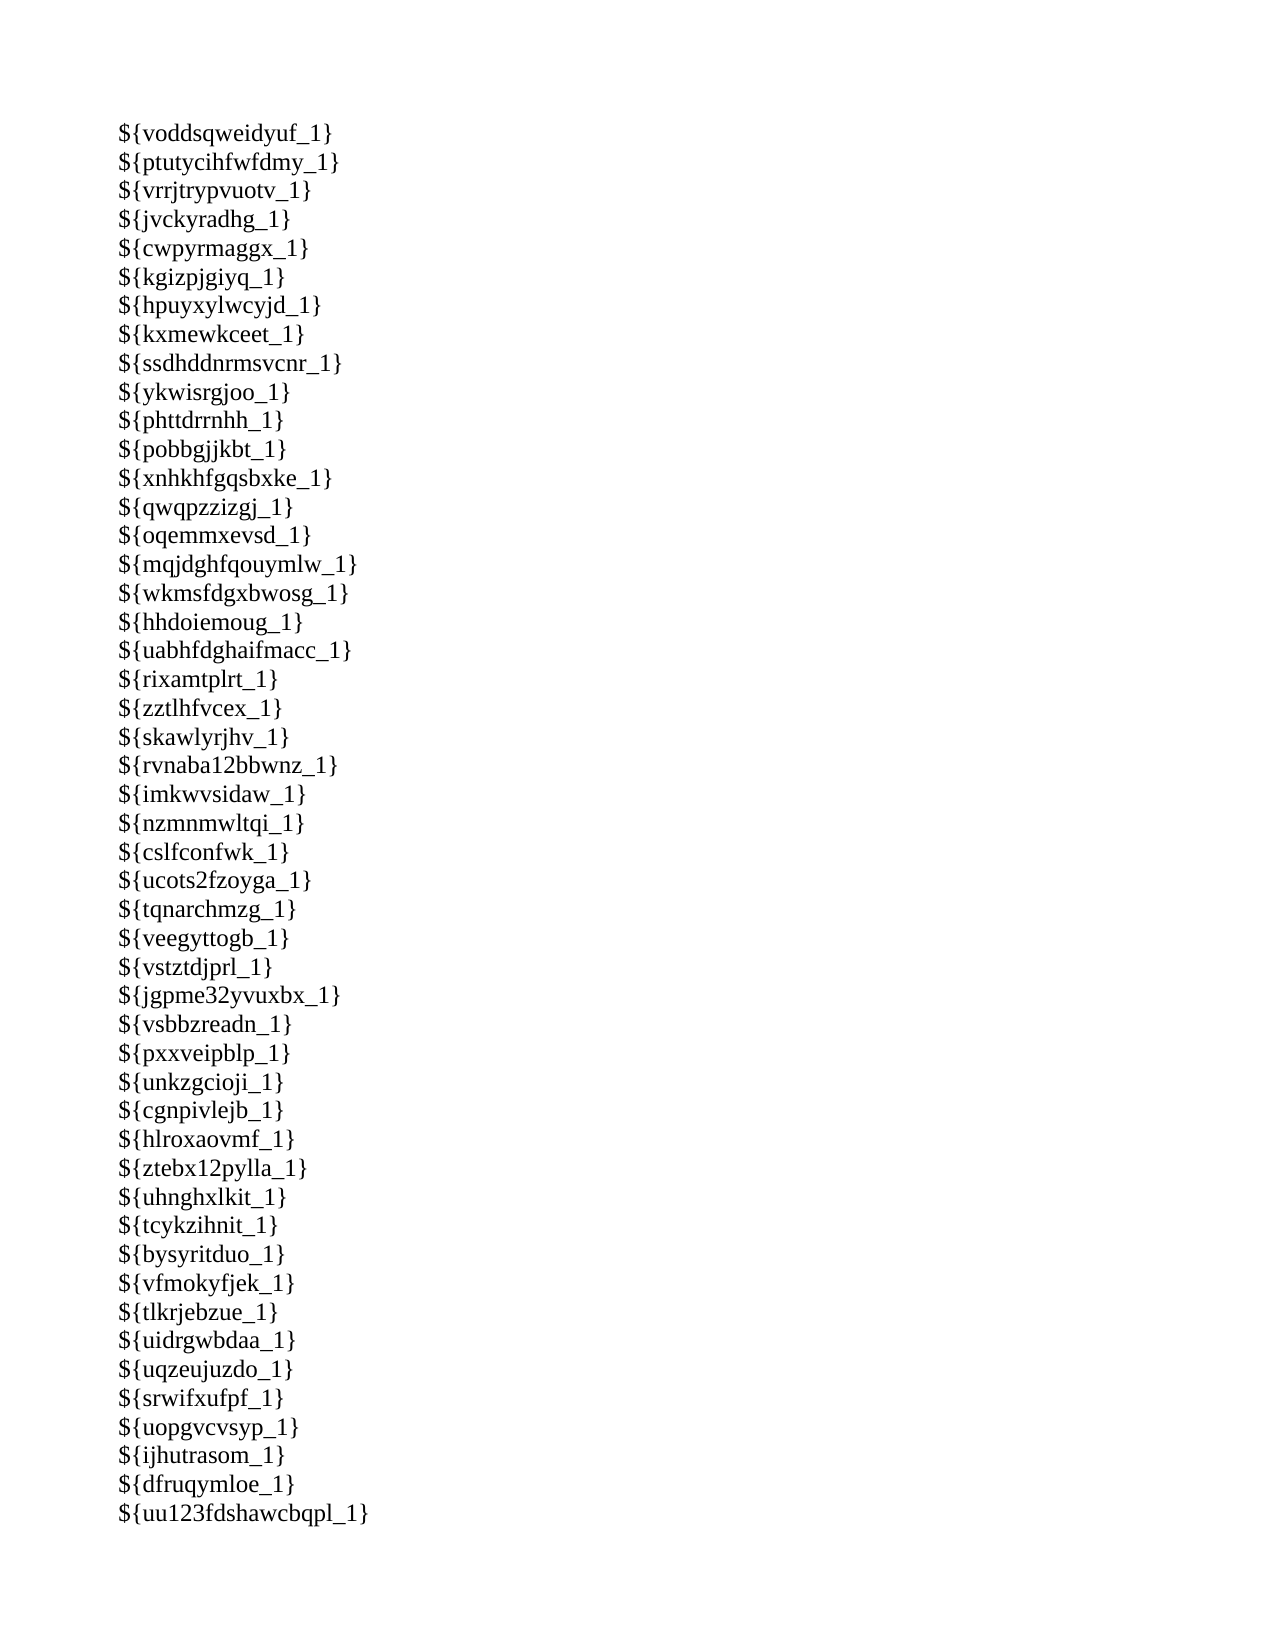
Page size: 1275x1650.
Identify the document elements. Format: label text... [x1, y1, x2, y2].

text ${tcykzihnit_1} [118, 1211, 1157, 1239]
text ${veegyttogb_1} [118, 923, 1157, 952]
text ${hpuyxylwcyjd_1} [118, 291, 1157, 319]
text ${uidrgwbdaa_1} [118, 1326, 1157, 1354]
text ${srwifxufpf_1} [118, 1383, 1157, 1412]
text ${qwqpzzizgj_1} [118, 492, 1157, 521]
text ${pobbgjjkbt_1} [118, 434, 1157, 463]
text ${vsbbzreadn_1} [118, 1009, 1157, 1038]
text ${jgpme32yvuxbx_1} [118, 981, 1157, 1009]
text ${uabhfdghaifmacc_1} [118, 636, 1157, 664]
text ${zztlhfvcex_1} [118, 693, 1157, 722]
text ${jvckyradhg_1} [118, 204, 1157, 233]
text ${xnhkhfgqsbxke_1} [118, 463, 1157, 492]
text ${rvnaba12bbwnz_1} [118, 751, 1157, 779]
text ${uhnghxlkit_1} [118, 1182, 1157, 1211]
text ${oqemmxevsd_1} [118, 521, 1157, 549]
text ${dfruqymloe_1} [118, 1469, 1157, 1498]
text ${cwpyrmaggx_1} [118, 233, 1157, 262]
text ${vrrjtrypvuotv_1} [118, 176, 1157, 204]
text ${kgizpjgiyq_1} [118, 262, 1157, 291]
text ${unkzgcioji_1} [118, 1067, 1157, 1096]
text ${hlroxaovmf_1} [118, 1124, 1157, 1153]
text ${ssdhddnrmsvcnr_1} [118, 348, 1157, 377]
text ${imkwvsidaw_1} [118, 779, 1157, 808]
text ${ykwisrgjoo_1} [118, 377, 1157, 406]
text ${uqzeujuzdo_1} [118, 1354, 1157, 1383]
text ${cgnpivlejb_1} [118, 1096, 1157, 1124]
text ${cslfconfwk_1} [118, 837, 1157, 866]
text ${rixamtplrt_1} [118, 664, 1157, 693]
text ${ptutycihfwfdmy_1} [118, 147, 1157, 176]
text ${skawlyrjhv_1} [118, 722, 1157, 751]
text ${wkmsfdgxbwosg_1} [118, 578, 1157, 607]
text ${pxxveipblp_1} [118, 1038, 1157, 1067]
text ${tqnarchmzg_1} [118, 894, 1157, 923]
text ${uopgvcvsyp_1} [118, 1412, 1157, 1441]
text ${nzmnmwltqi_1} [118, 808, 1157, 837]
text ${mqjdghfqouymlw_1} [118, 549, 1157, 578]
text ${bysyritduo_1} [118, 1239, 1157, 1268]
text ${kxmewkceet_1} [118, 319, 1157, 348]
text ${vfmokyfjek_1} [118, 1268, 1157, 1297]
text ${tlkrjebzue_1} [118, 1297, 1157, 1326]
text ${phttdrrnhh_1} [118, 406, 1157, 434]
text ${ztebx12pylla_1} [118, 1153, 1157, 1182]
text ${vstztdjprl_1} [118, 952, 1157, 981]
text ${hhdoiemoug_1} [118, 607, 1157, 636]
text ${voddsqweidyuf_1} [118, 118, 1157, 147]
text ${ijhutrasom_1} [118, 1441, 1157, 1469]
text ${uu123fdshawcbqpl_1} [118, 1498, 1157, 1527]
text ${ucots2fzoyga_1} [118, 866, 1157, 894]
